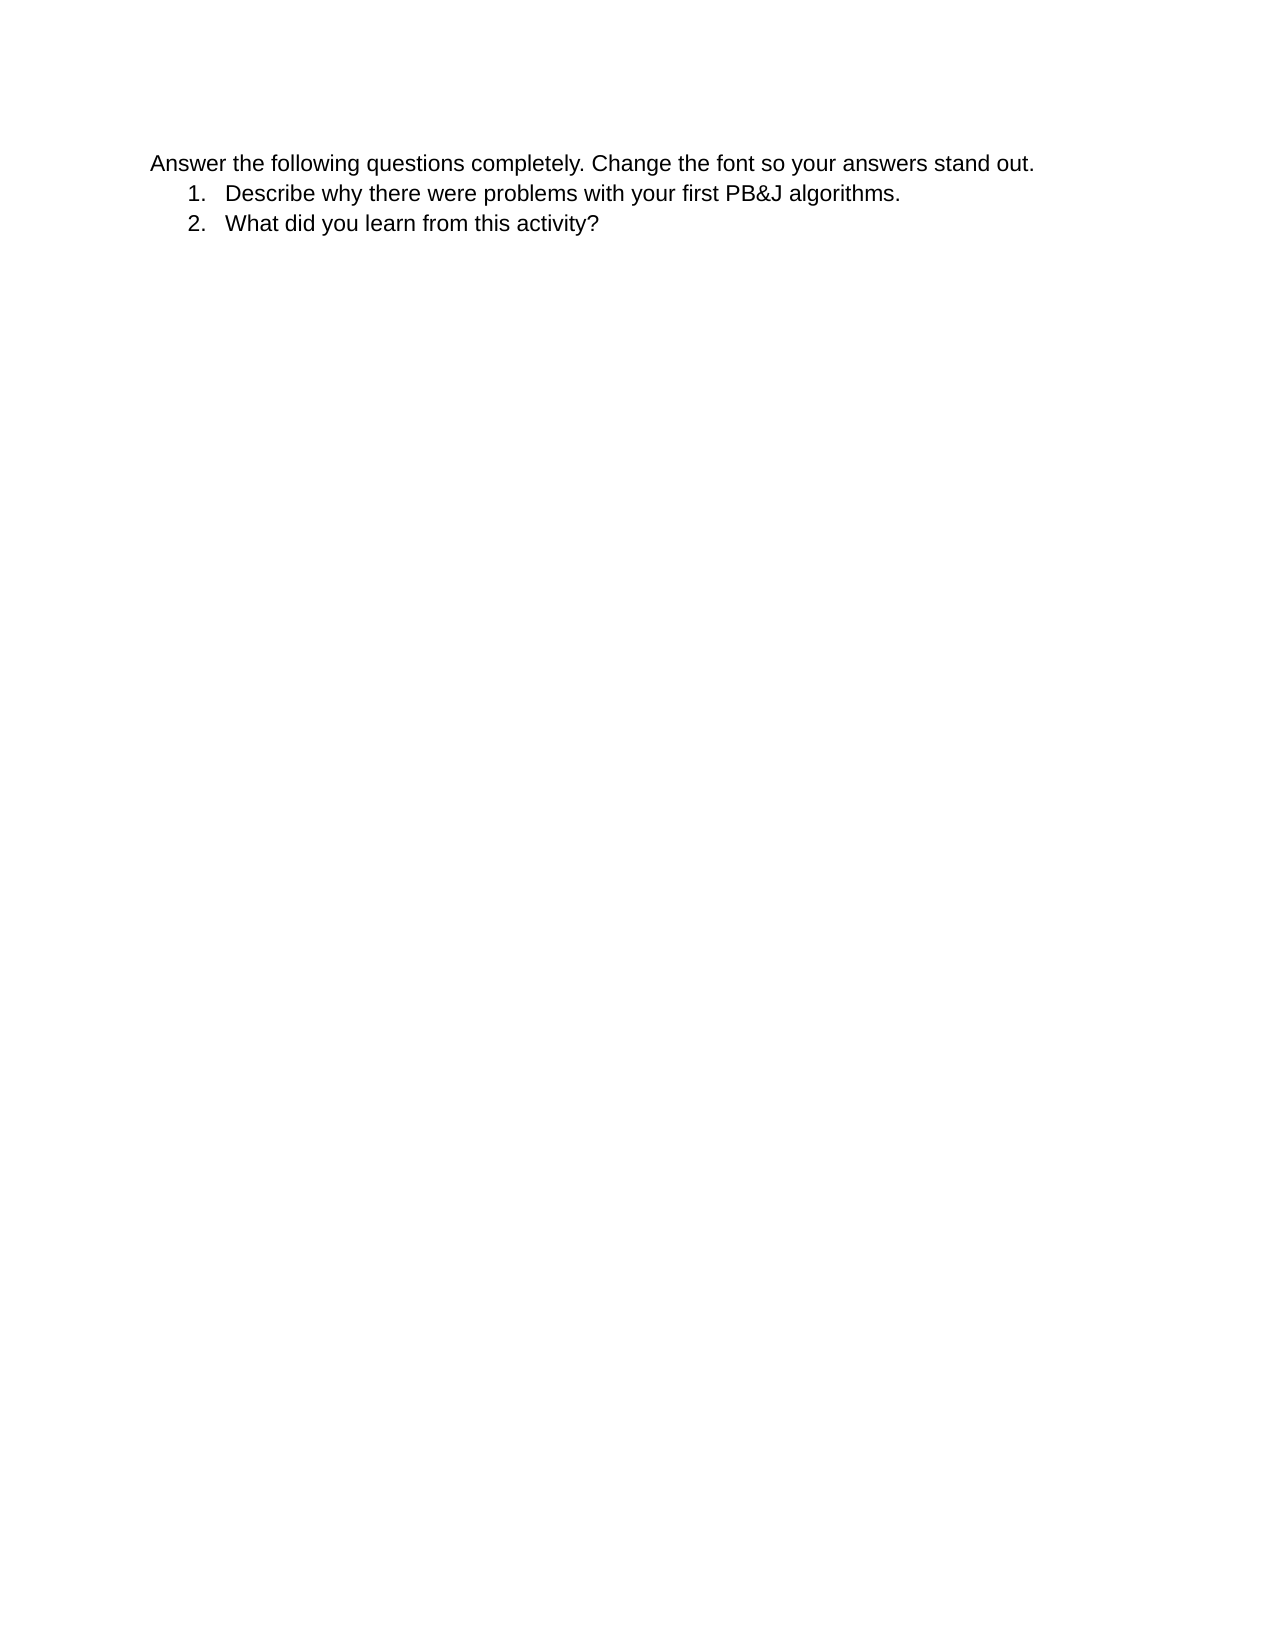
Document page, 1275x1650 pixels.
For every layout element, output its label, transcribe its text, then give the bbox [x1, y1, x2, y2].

text Answer the following questions completely. Change the font so your answers stand out. [150, 150, 1125, 176]
list Describe why there were problems with your first PB&J algorithms. [187, 180, 1125, 207]
list What did you learn from this activity? [187, 210, 1125, 237]
